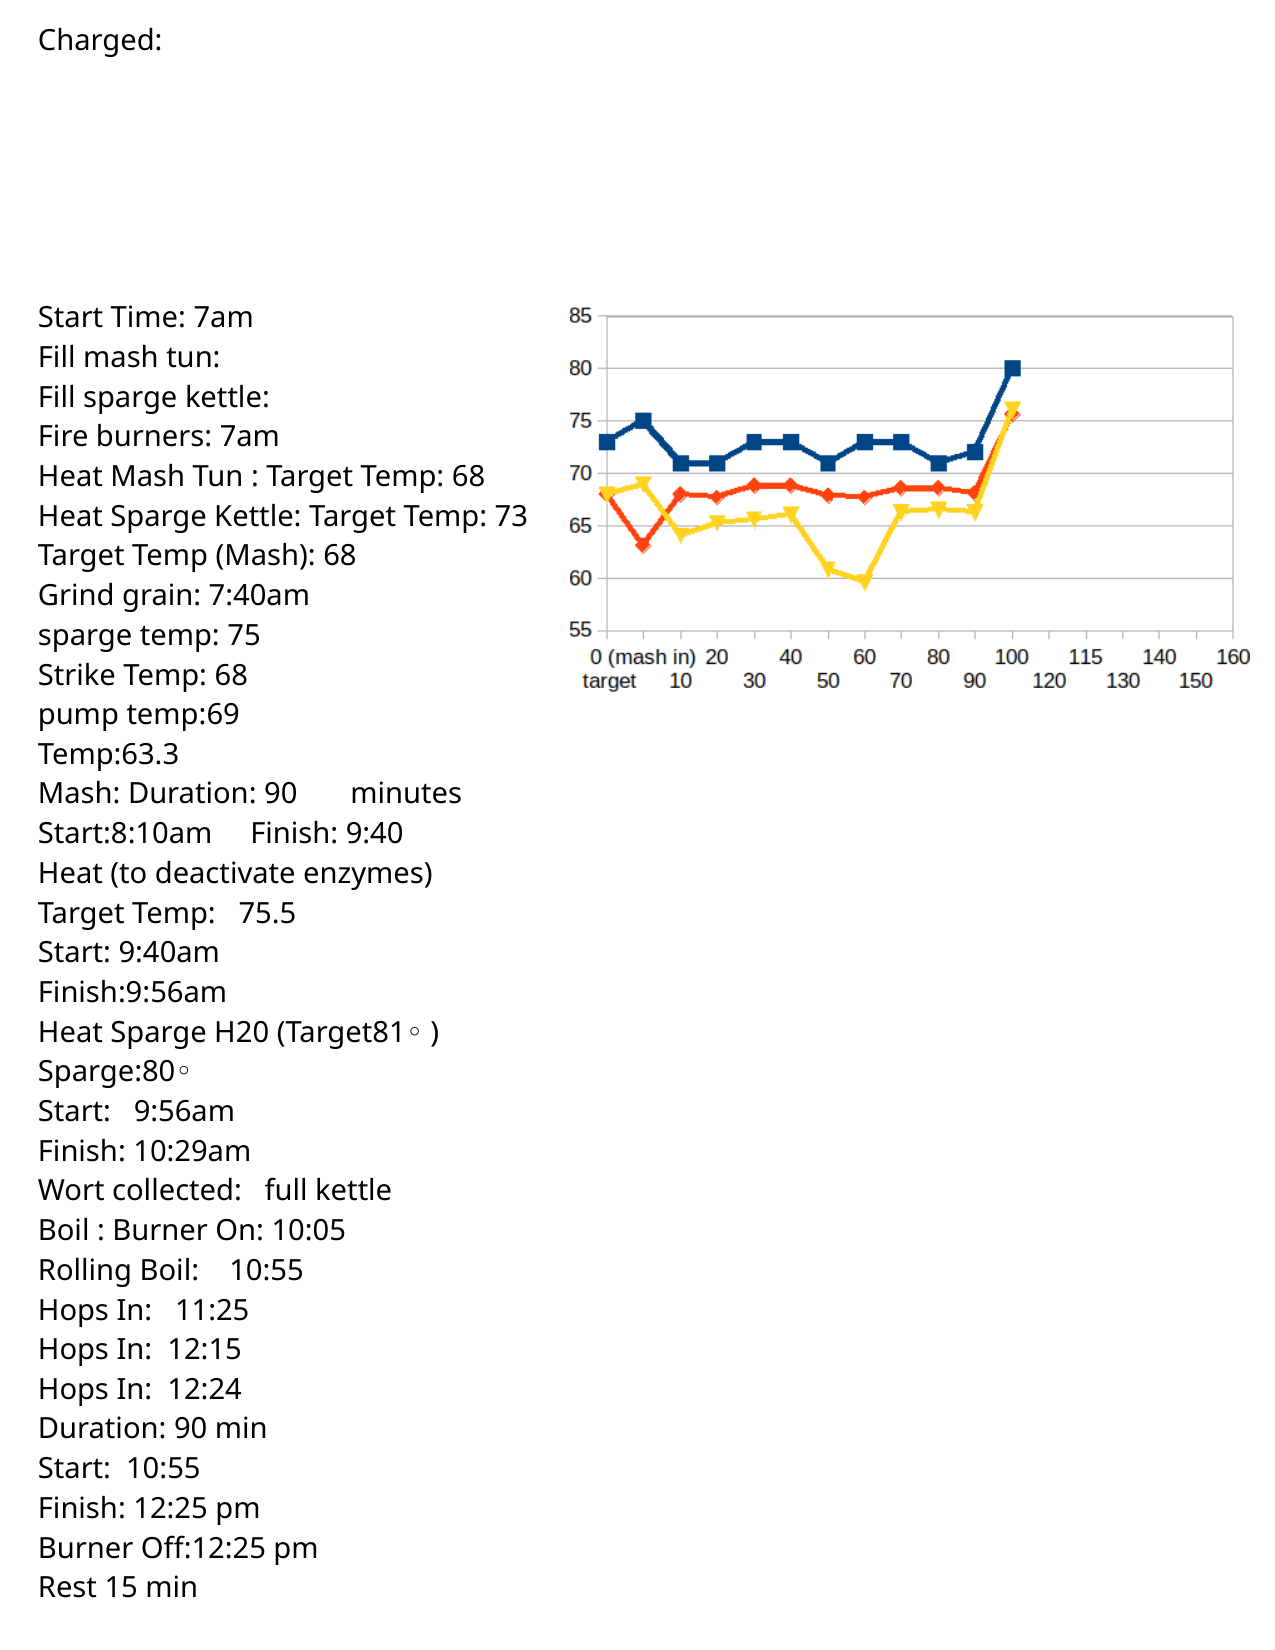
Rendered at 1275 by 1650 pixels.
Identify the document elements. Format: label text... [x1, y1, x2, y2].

text pump temp:69 [38, 693, 1237, 733]
text Mash: Duration: 90 minutes [38, 773, 1237, 812]
text Grind grain: 7:40am [38, 574, 569, 614]
text Heat Sparge H20 (Target81◦ ) [38, 1011, 1237, 1051]
text Finish:9:56am [38, 971, 1237, 1011]
text Heat Sparge Kettle: Target Temp: 73 [38, 495, 569, 535]
text Start: 10:55 [38, 1447, 1237, 1487]
text Fill mash tun: [38, 336, 569, 376]
text Rest 15 min [38, 1567, 1237, 1606]
text Rolling Boil: 10:55 [38, 1249, 1237, 1289]
text Finish: 10:29am [38, 1130, 1237, 1170]
text Hops In: 11:25 [38, 1289, 1237, 1328]
text Burner Off:12:25 pm [38, 1527, 1237, 1567]
text Target Temp: 75.5 [38, 892, 1237, 932]
text Fire burners: 7am [38, 416, 569, 455]
text Start: 9:56am [38, 1090, 1237, 1130]
text Hops In: 12:15 [38, 1328, 1237, 1368]
text Strike Temp: 68 [38, 654, 569, 693]
text Duration: 90 min [38, 1408, 1237, 1447]
text Wort collected: full kettle [38, 1170, 1237, 1209]
text Charged: [38, 19, 1237, 58]
text Start:8:10am Finish: 9:40 [38, 812, 1237, 852]
text Finish: 12:25 pm [38, 1487, 1237, 1527]
text Hops In: 12:24 [38, 1368, 1237, 1408]
text Target Temp (Mash): 68 [38, 535, 569, 574]
picture [569, 304, 1250, 693]
text Start Time: 7am [38, 297, 1237, 336]
text Start: 9:40am [38, 932, 1237, 971]
text Heat (to deactivate enzymes) [38, 852, 1237, 892]
text Heat Mash Tun : Target Temp: 68 [38, 455, 569, 495]
text Fill sparge kettle: [38, 376, 569, 416]
text Boil : Burner On: 10:05 [38, 1209, 1237, 1249]
text Sparge:80◦ [38, 1051, 1237, 1090]
text sparge temp: 75 [38, 614, 569, 654]
text Temp:63.3 [38, 733, 1237, 773]
